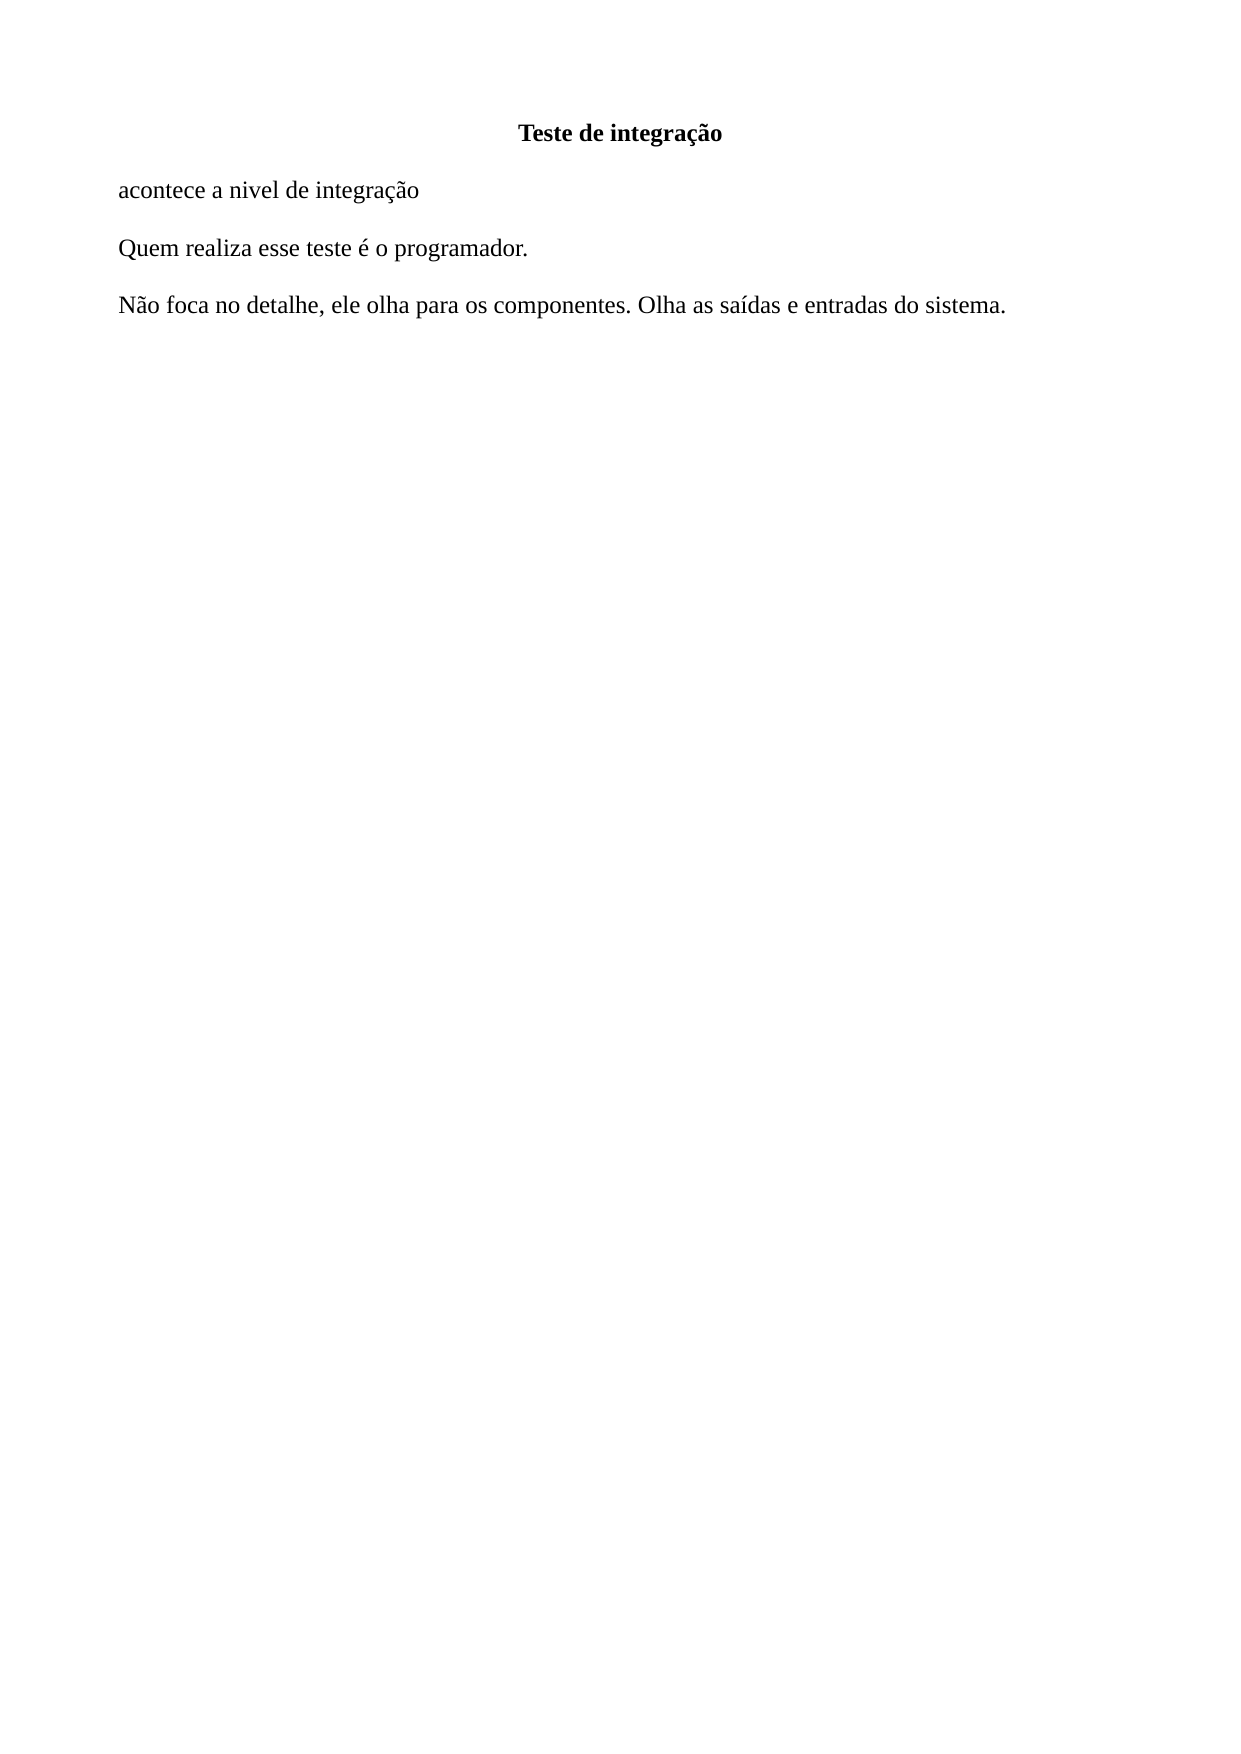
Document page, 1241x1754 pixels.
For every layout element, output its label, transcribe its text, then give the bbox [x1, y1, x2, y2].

text Quem realiza esse teste é o programador. [118, 233, 1122, 262]
text Não foca no detalhe, ele olha para os componentes. Olha as saídas e entradas do sistema. [118, 291, 1122, 319]
text acontece a nivel de integração [118, 176, 1122, 204]
text Teste de integração [118, 118, 1122, 147]
